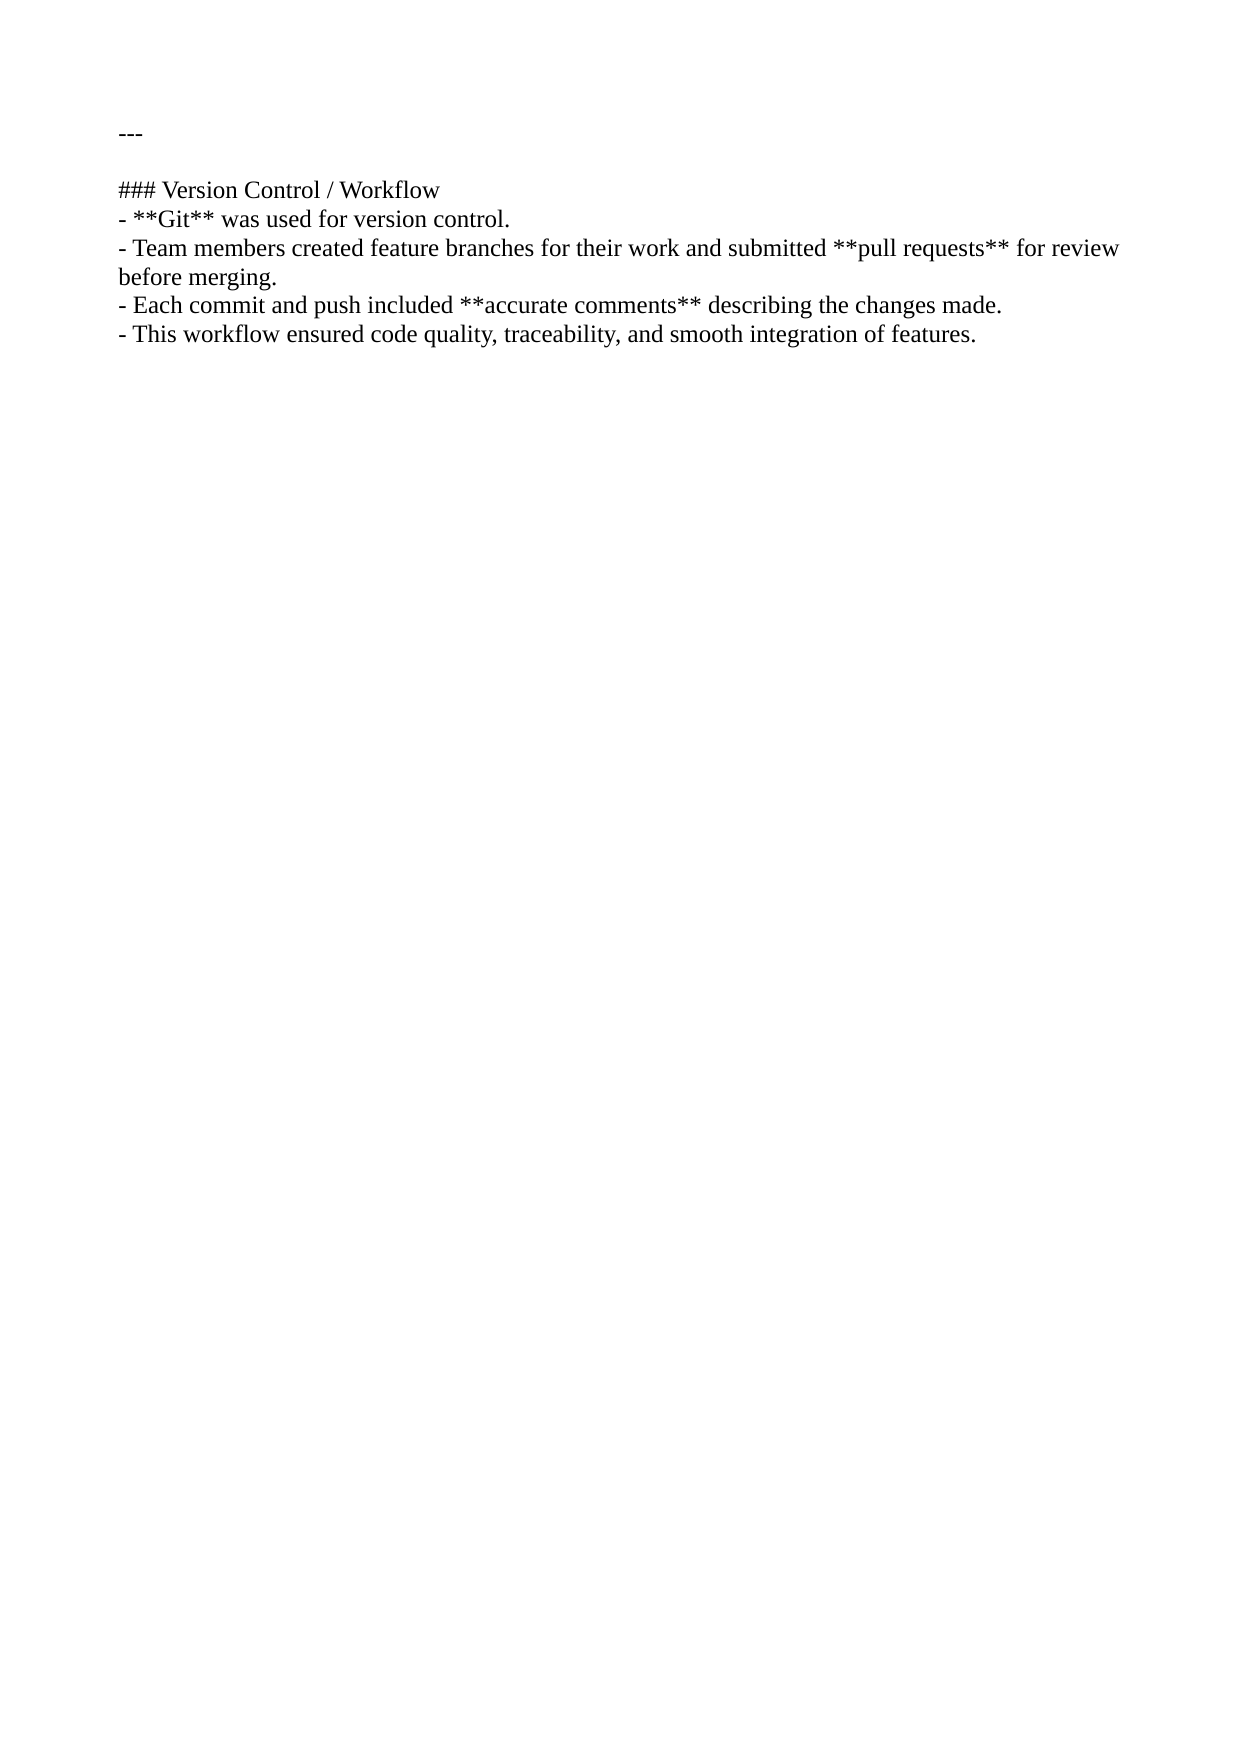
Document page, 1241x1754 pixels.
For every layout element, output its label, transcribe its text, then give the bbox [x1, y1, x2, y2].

text ### Version Control / Workflow [118, 176, 1122, 204]
text - Team members created feature branches for their work and submitted **pull requests** for review before merging. [118, 233, 1122, 291]
text - **Git** was used for version control. [118, 204, 1122, 233]
text --- [118, 118, 1122, 147]
text - Each commit and push included **accurate comments** describing the changes made. [118, 291, 1122, 319]
text - This workflow ensured code quality, traceability, and smooth integration of features. [118, 319, 1122, 348]
